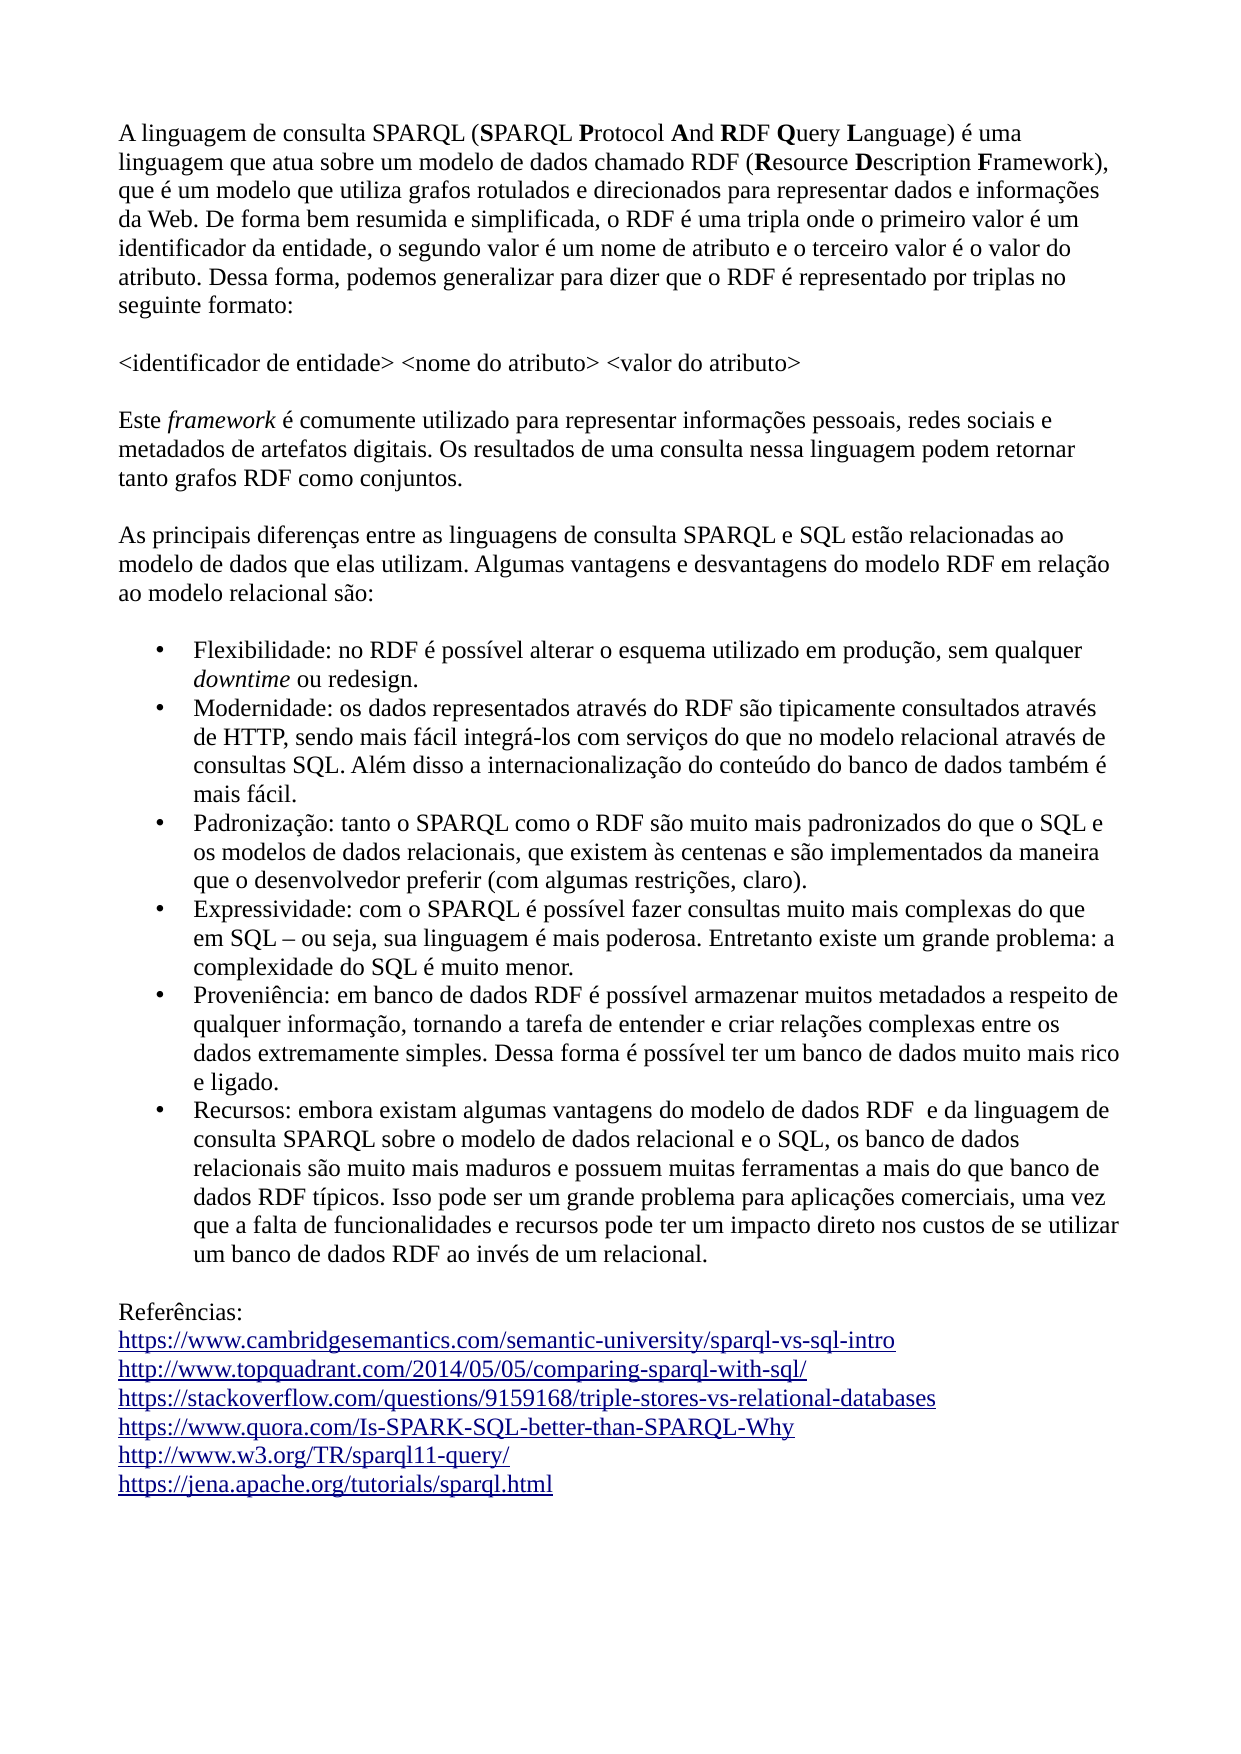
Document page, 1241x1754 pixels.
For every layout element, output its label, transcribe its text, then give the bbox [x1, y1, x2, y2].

text https://www.cambridgesemantics.com/semantic-university/sparql-vs-sql-intro [118, 1326, 1122, 1354]
text Este framework é comumente utilizado para representar informações pessoais, redes sociais e metadados de artefatos digitais. Os resultados de uma consulta nessa linguagem podem retornar tanto grafos RDF como conjuntos. [118, 406, 1122, 492]
list Modernidade: os dados representados através do RDF são tipicamente consultados através de HTTP, sendo mais fácil integrá-los com serviços do que no modelo relacional através de consultas SQL. Além disso a internacionalização do conteúdo do banco de dados também é mais fácil. [156, 693, 1122, 808]
text As principais diferenças entre as linguagens de consulta SPARQL e SQL estão relacionadas ao modelo de dados que elas utilizam. Algumas vantagens e desvantagens do modelo RDF em relação ao modelo relacional são: [118, 521, 1122, 607]
text http://www.topquadrant.com/2014/05/05/comparing-sparql-with-sql/ [118, 1354, 1122, 1383]
text <identificador de entidade> <nome do atributo> <valor do atributo> [118, 348, 1122, 377]
list Expressividade: com o SPARQL é possível fazer consultas muito mais complexas do que em SQL – ou seja, sua linguagem é mais poderosa. Entretanto existe um grande problema: a complexidade do SQL é muito menor. [156, 894, 1122, 981]
list Padronização: tanto o SPARQL como o RDF são muito mais padronizados do que o SQL e os modelos de dados relacionais, que existem às centenas e são implementados da maneira que o desenvolvedor preferir (com algumas restrições, claro). [156, 808, 1122, 894]
text https://jena.apache.org/tutorials/sparql.html [118, 1469, 1122, 1498]
list Recursos: embora existam algumas vantagens do modelo de dados RDF e da linguagem de consulta SPARQL sobre o modelo de dados relacional e o SQL, os banco de dados relacionais são muito mais maduros e possuem muitas ferramentas a mais do que banco de dados RDF típicos. Isso pode ser um grande problema para aplicações comerciais, uma vez que a falta de funcionalidades e recursos pode ter um impacto direto nos custos de se utilizar um banco de dados RDF ao invés de um relacional. [156, 1096, 1122, 1268]
text https://stackoverflow.com/questions/9159168/triple-stores-vs-relational-databases [118, 1383, 1122, 1412]
list Flexibilidade: no RDF é possível alterar o esquema utilizado em produção, sem qualquer downtime ou redesign. [156, 636, 1122, 693]
list Proveniência: em banco de dados RDF é possível armazenar muitos metadados a respeito de qualquer informação, tornando a tarefa de entender e criar relações complexas entre os dados extremamente simples. Dessa forma é possível ter um banco de dados muito mais rico e ligado. [156, 981, 1122, 1096]
text http://www.w3.org/TR/sparql11-query/ [118, 1441, 1122, 1469]
text A linguagem de consulta SPARQL (SPARQL Protocol And RDF Query Language) é uma linguagem que atua sobre um modelo de dados chamado RDF (Resource Description Framework), que é um modelo que utiliza grafos rotulados e direcionados para representar dados e informações da Web. De forma bem resumida e simplificada, o RDF é uma tripla onde o primeiro valor é um identificador da entidade, o segundo valor é um nome de atributo e o terceiro valor é o valor do atributo. Dessa forma, podemos generalizar para dizer que o RDF é representado por triplas no seguinte formato: [118, 118, 1122, 319]
text Referências: [118, 1297, 1122, 1326]
text https://www.quora.com/Is-SPARK-SQL-better-than-SPARQL-Why [118, 1412, 1122, 1441]
